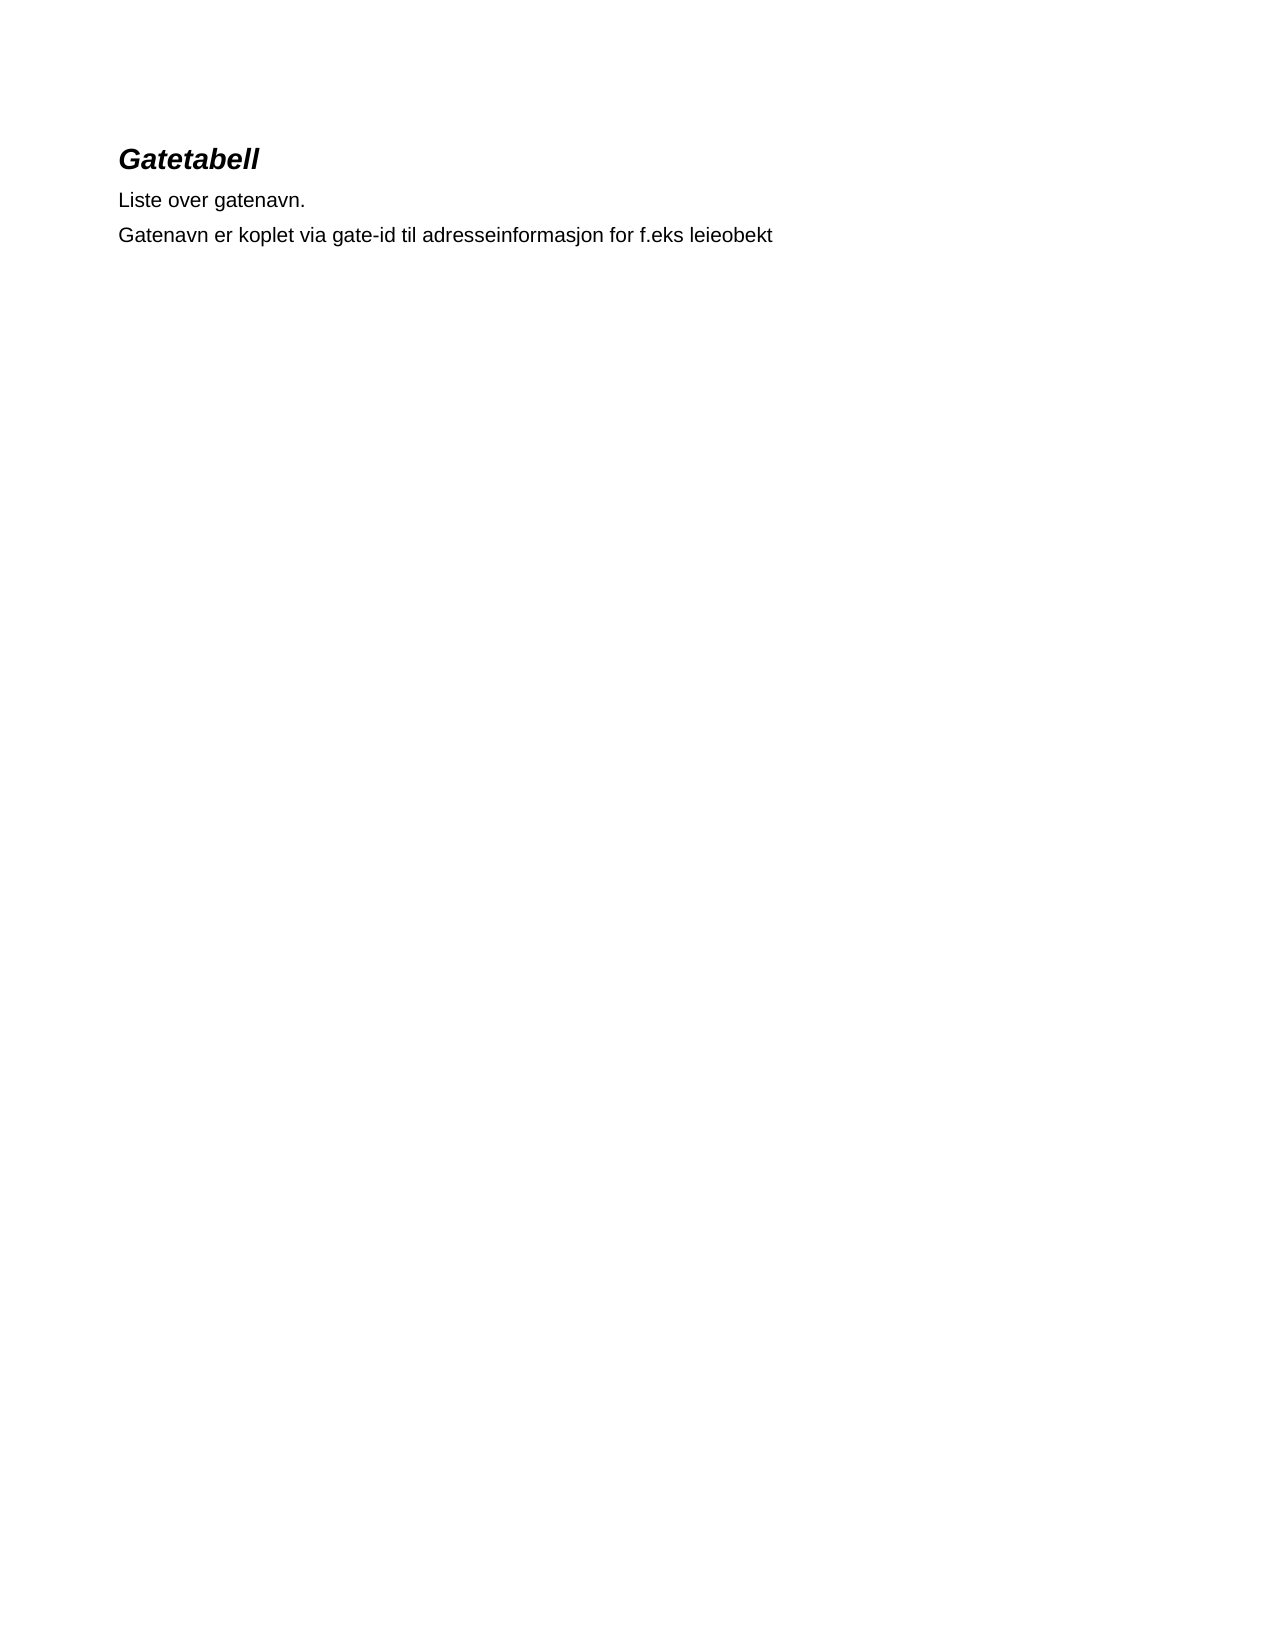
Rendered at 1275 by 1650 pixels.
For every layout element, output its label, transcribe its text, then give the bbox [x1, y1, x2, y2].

text Liste over gatenavn. [118, 188, 1157, 211]
text Gatenavn er koplet via gate-id til adresseinformasjon for f.eks leieobekt [118, 224, 1157, 247]
subtitle Gatetabell [118, 143, 1157, 176]
